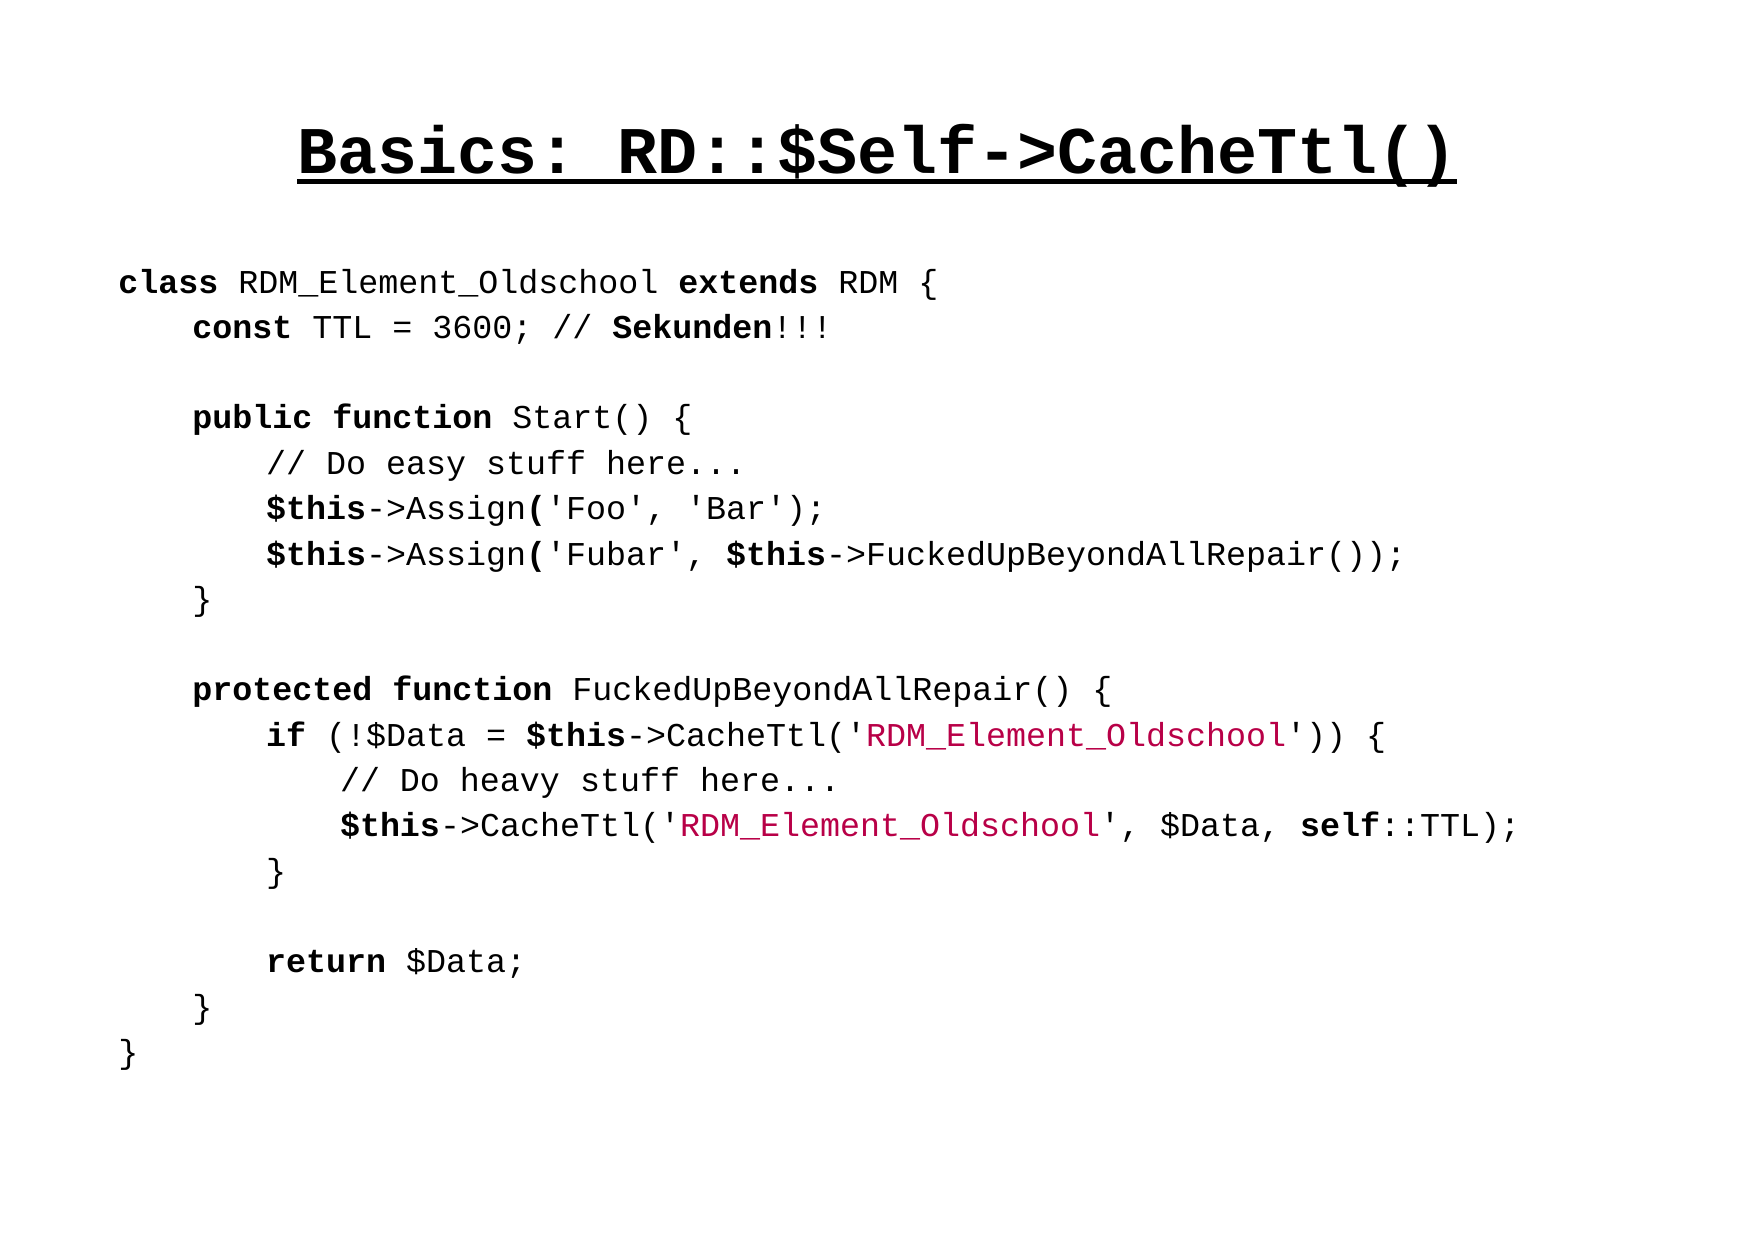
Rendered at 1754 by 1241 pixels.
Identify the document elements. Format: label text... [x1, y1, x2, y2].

text protected function FuckedUpBeyondAllRepair() { [118, 673, 1636, 711]
text $this->Assign('Foo', 'Bar'); [118, 492, 1636, 530]
text return $Data; [118, 945, 1636, 983]
text $this->Assign('Fubar', $this->FuckedUpBeyondAllRepair()); [118, 537, 1636, 575]
text public function Start() { [118, 401, 1636, 439]
text $this->CacheTtl('RDM_Element_Oldschool', $Data, self::TTL); [118, 809, 1636, 847]
text // Do easy stuff here... [118, 447, 1636, 484]
text Basics: RD::$Self->CacheTtl() [118, 118, 1636, 194]
text class RDM_Element_Oldschool extends RDM { [118, 265, 1636, 303]
text if (!$Data = $this->CacheTtl('RDM_Element_Oldschool')) { [118, 718, 1636, 756]
text } [118, 854, 1636, 892]
text } [118, 1036, 1636, 1073]
text } [118, 582, 1636, 620]
text // Do heavy stuff here... [118, 764, 1636, 802]
text const TTL = 3600; // Sekunden!!! [118, 311, 1636, 348]
text } [118, 990, 1636, 1028]
